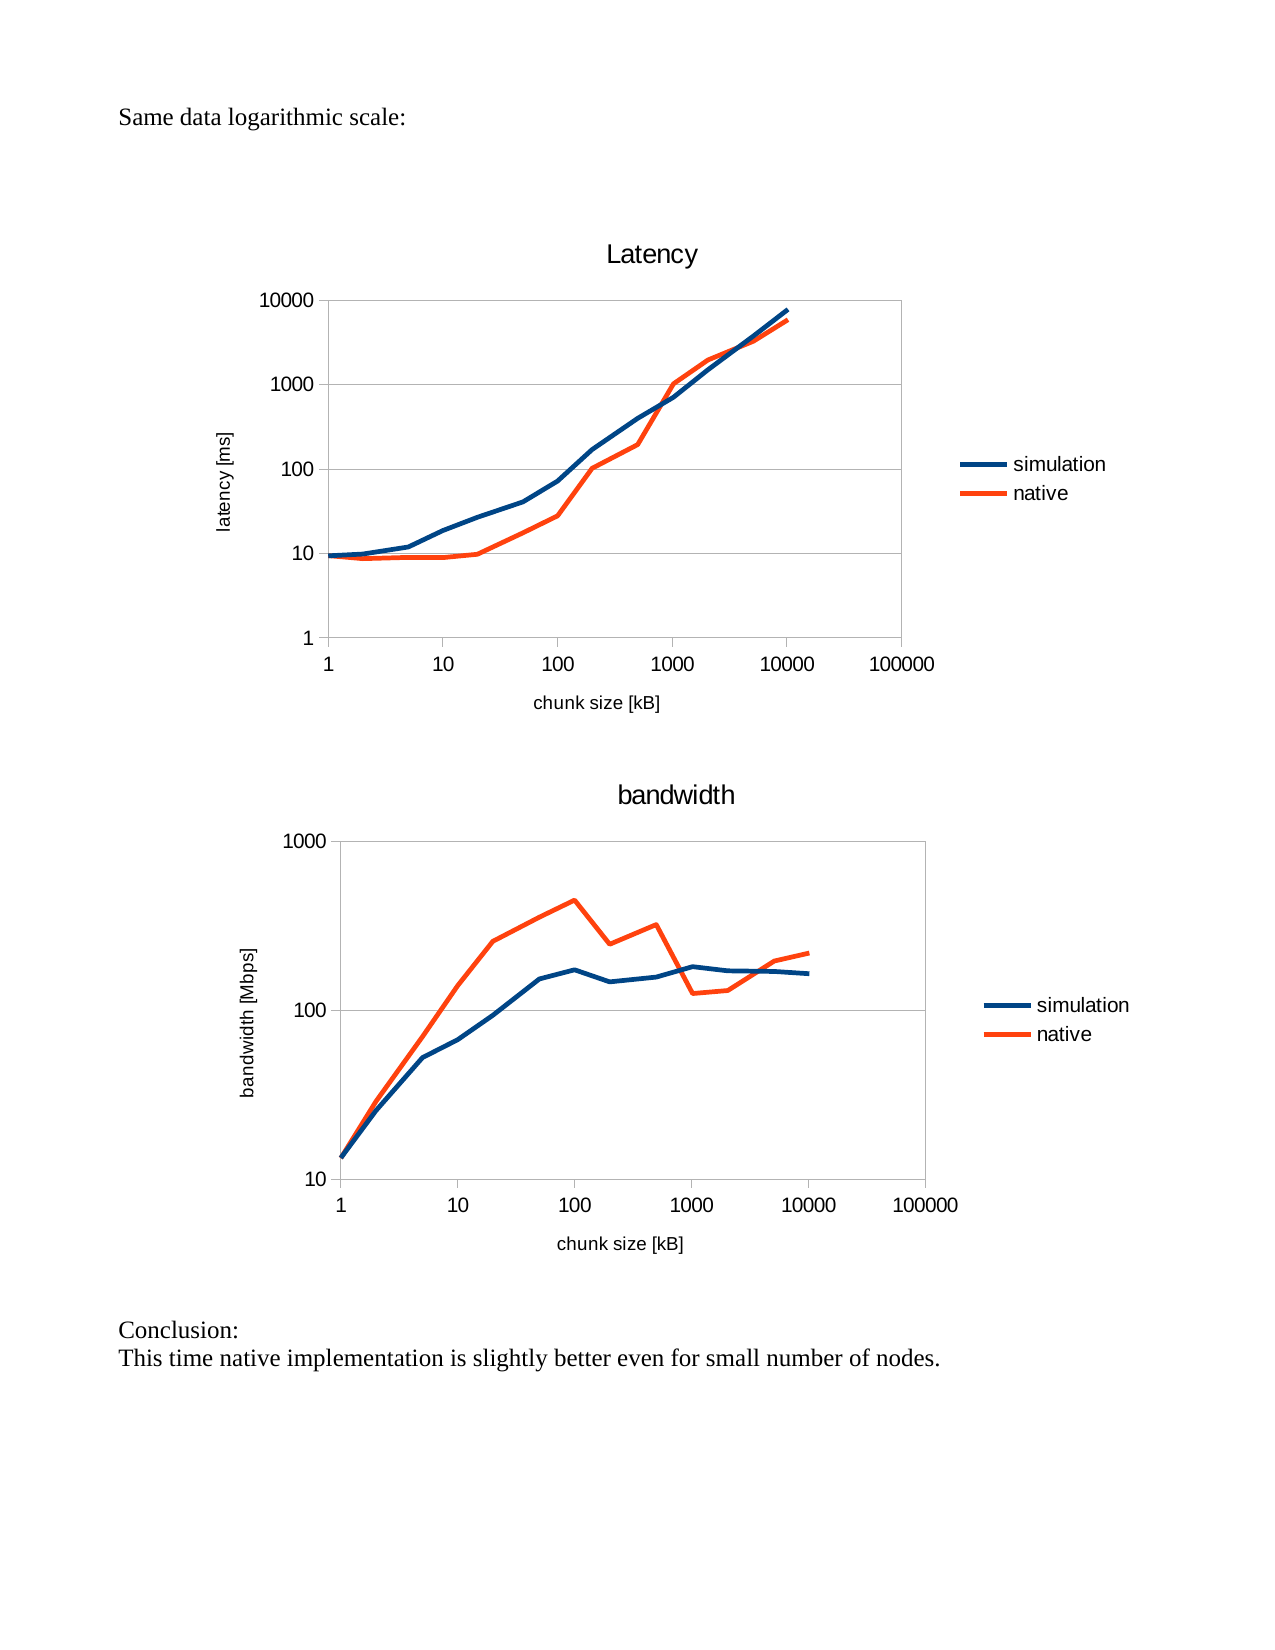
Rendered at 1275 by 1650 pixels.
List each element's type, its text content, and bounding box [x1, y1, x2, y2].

text Conclusion: [118, 1315, 1201, 1343]
text Same data logarithmic scale: [118, 102, 1201, 131]
text This time native implementation is slightly better even for small number of nodes. [118, 1343, 1201, 1372]
